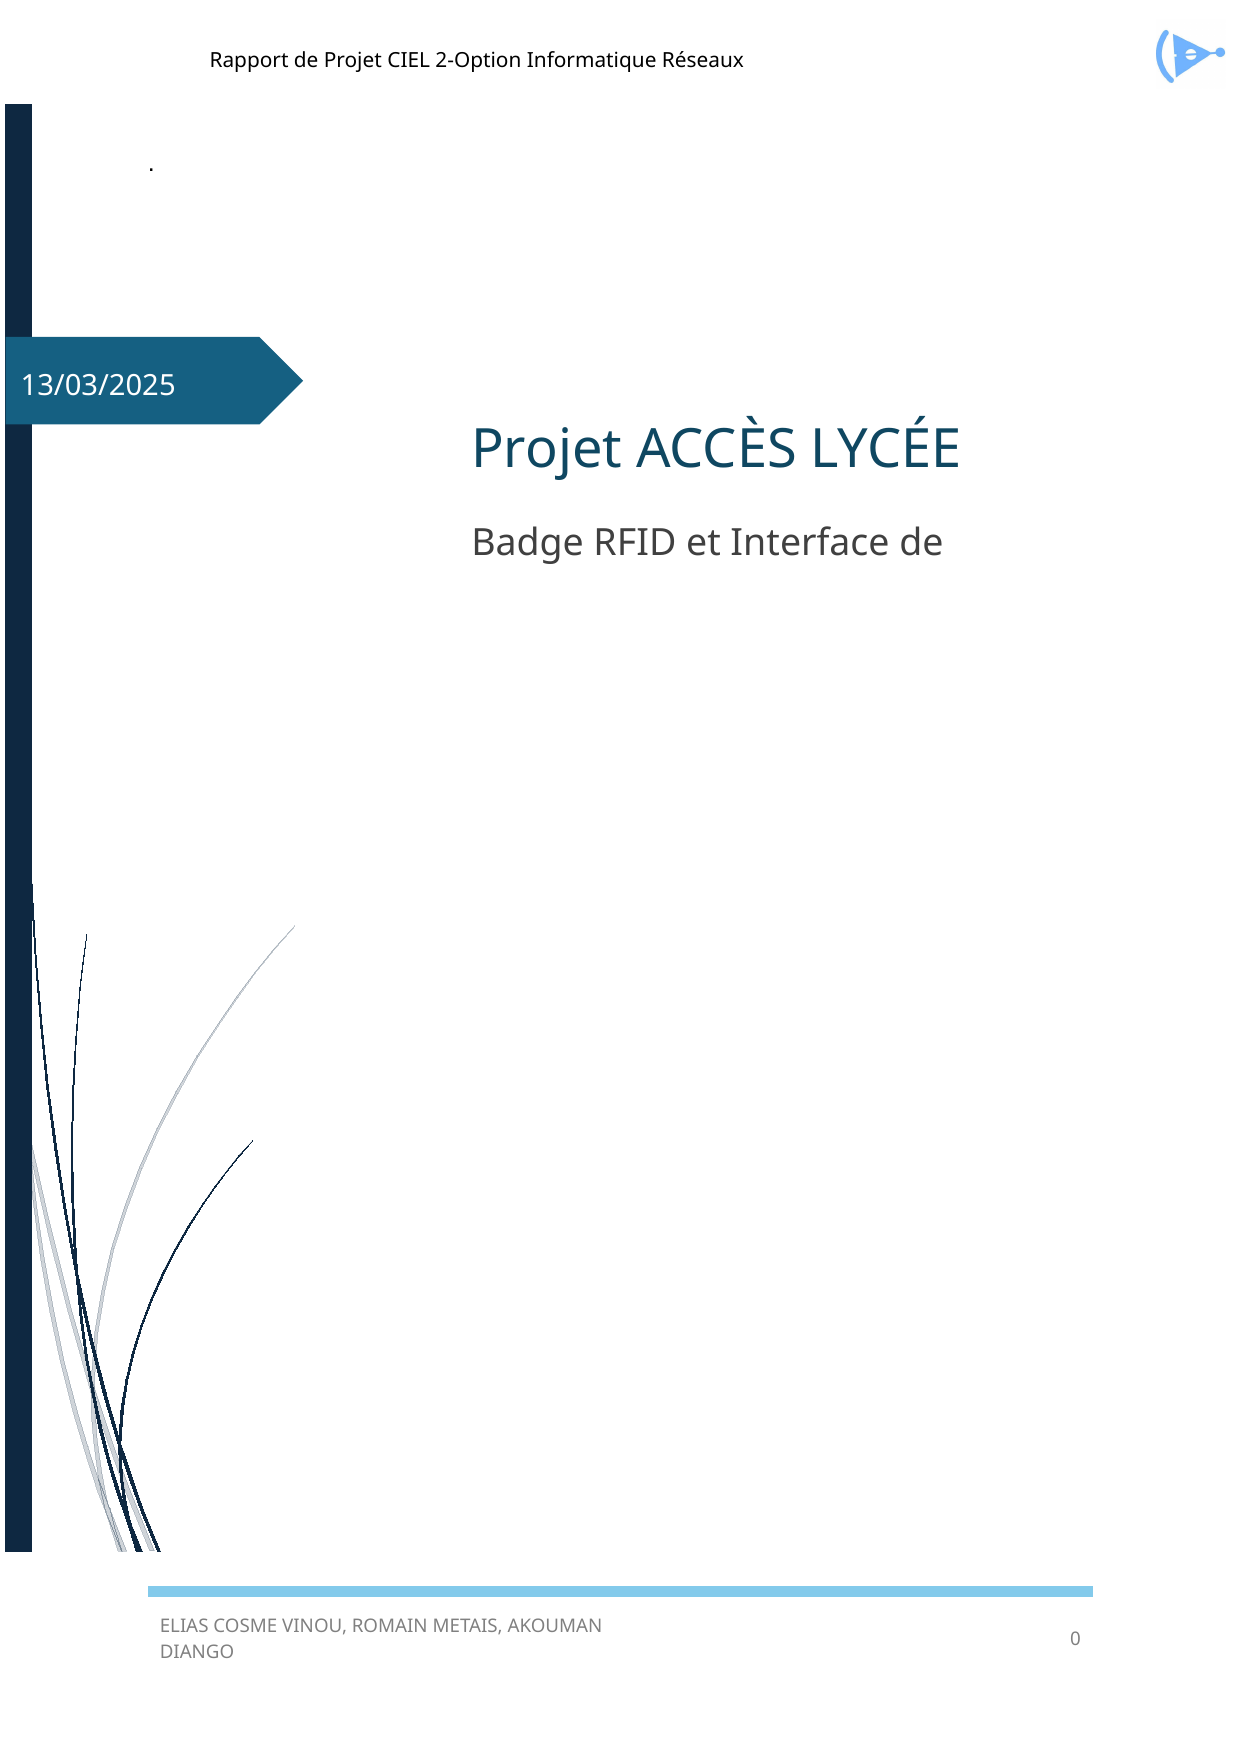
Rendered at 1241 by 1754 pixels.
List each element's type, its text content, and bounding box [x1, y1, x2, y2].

subtitle Projet ACCÈS LYCÉE [471, 409, 1071, 483]
text . [148, 148, 1093, 176]
text [471, 483, 1071, 515]
text Badge RFID et Interface de gestion [471, 515, 1071, 568]
text [471, 393, 1071, 409]
